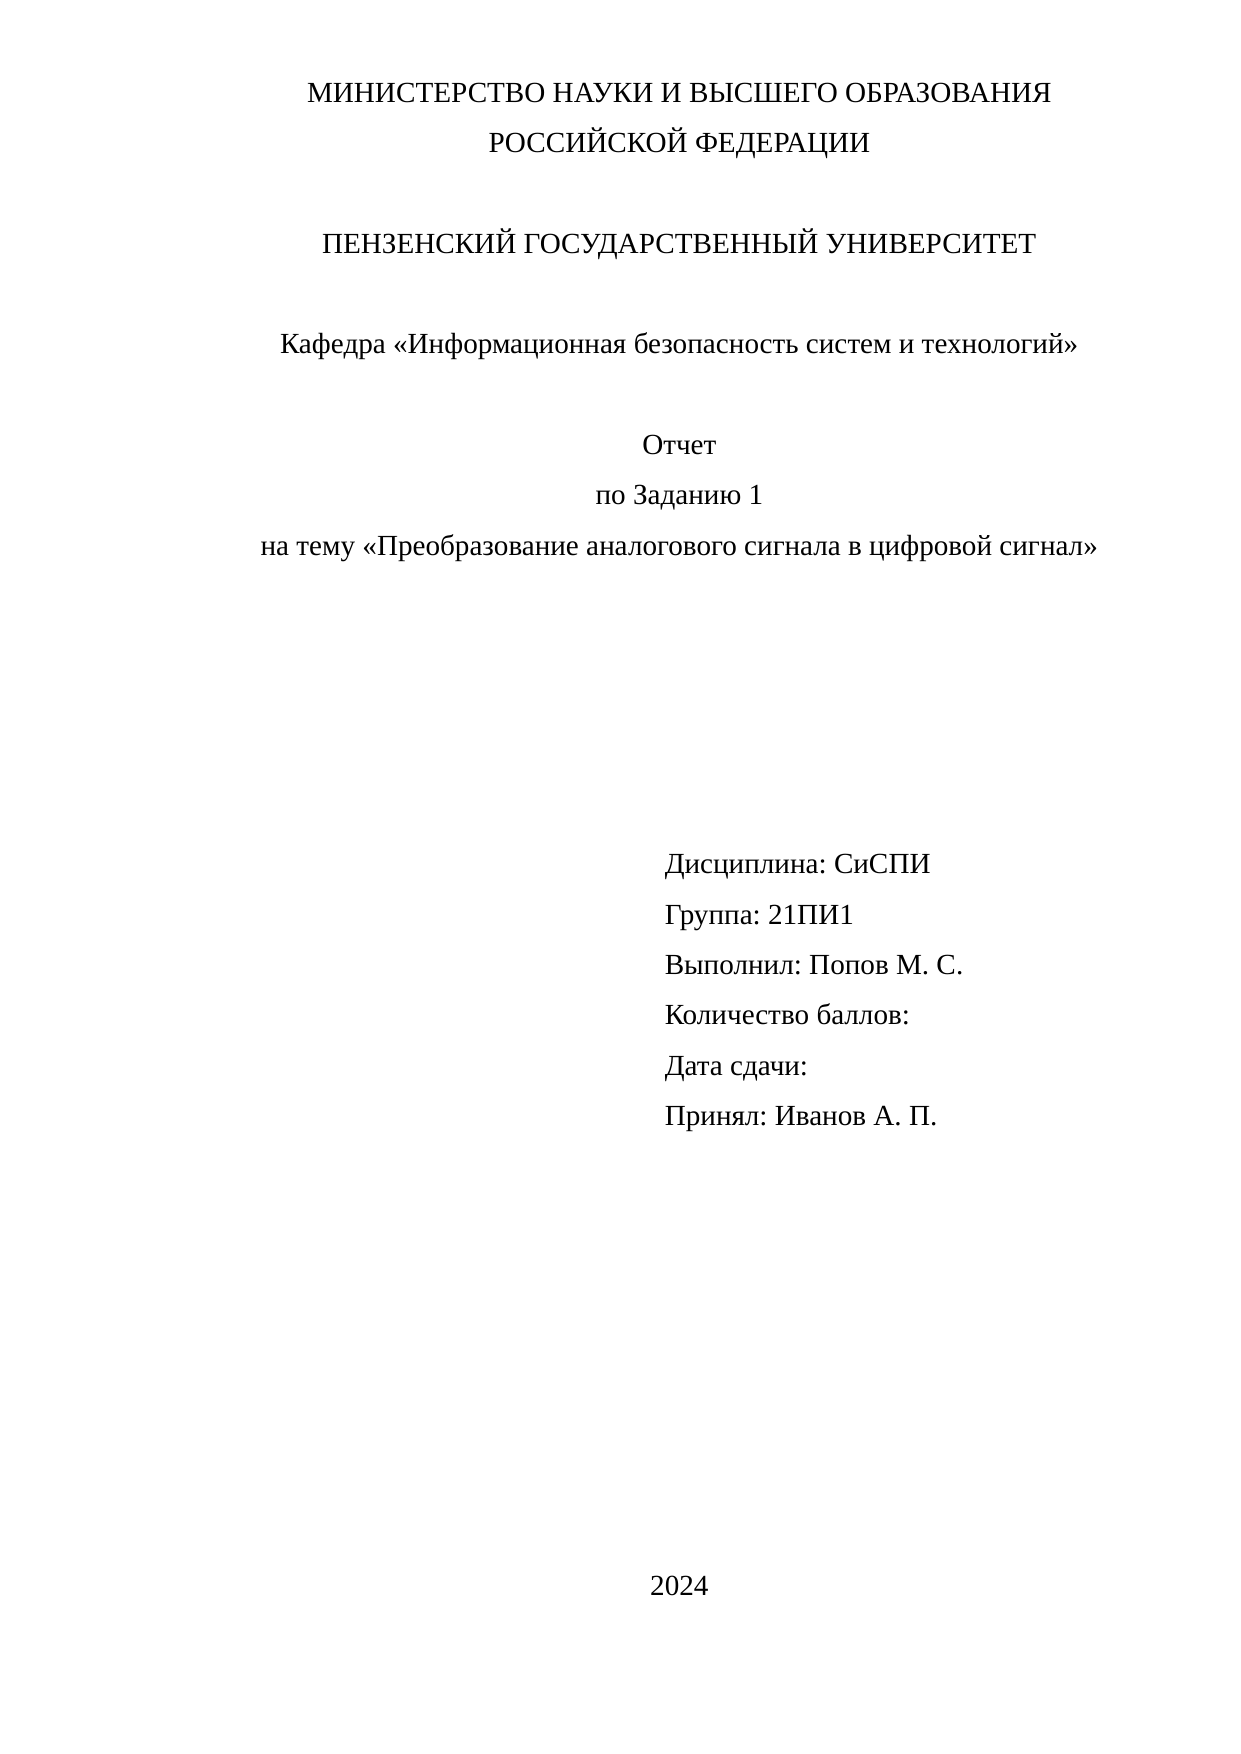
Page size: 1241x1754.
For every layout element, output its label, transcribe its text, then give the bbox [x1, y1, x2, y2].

text МИНИСТЕРСТВО НАУКИ И ВЫСШЕГО ОБРАЗОВАНИЯ [177, 75, 1181, 108]
text Группа: 21ПИ1 [591, 897, 1181, 930]
text Кафедра «Информационная безопасность систем и технологий» [177, 327, 1181, 360]
text РОССИЙСКОЙ ФЕДЕРАЦИИ [177, 125, 1181, 159]
text по Заданию 1 [177, 477, 1181, 511]
text ПЕНЗЕНСКИЙ ГОСУДАРСТВЕННЫЙ УНИВЕРСИТЕТ [177, 226, 1181, 259]
text на тему «Преобразование аналогового сигнала в цифровой сигнал» [177, 528, 1181, 561]
text Принял: Иванов А. П. [591, 1098, 1181, 1132]
text 2024 [177, 1568, 1181, 1601]
text Дата сдачи: [591, 1048, 1181, 1081]
text Количество баллов: [591, 997, 1181, 1031]
text Дисциплина: СиСПИ [591, 846, 1181, 880]
text Отчет [177, 427, 1181, 461]
text Выполнил: Попов М. С. [591, 947, 1181, 981]
